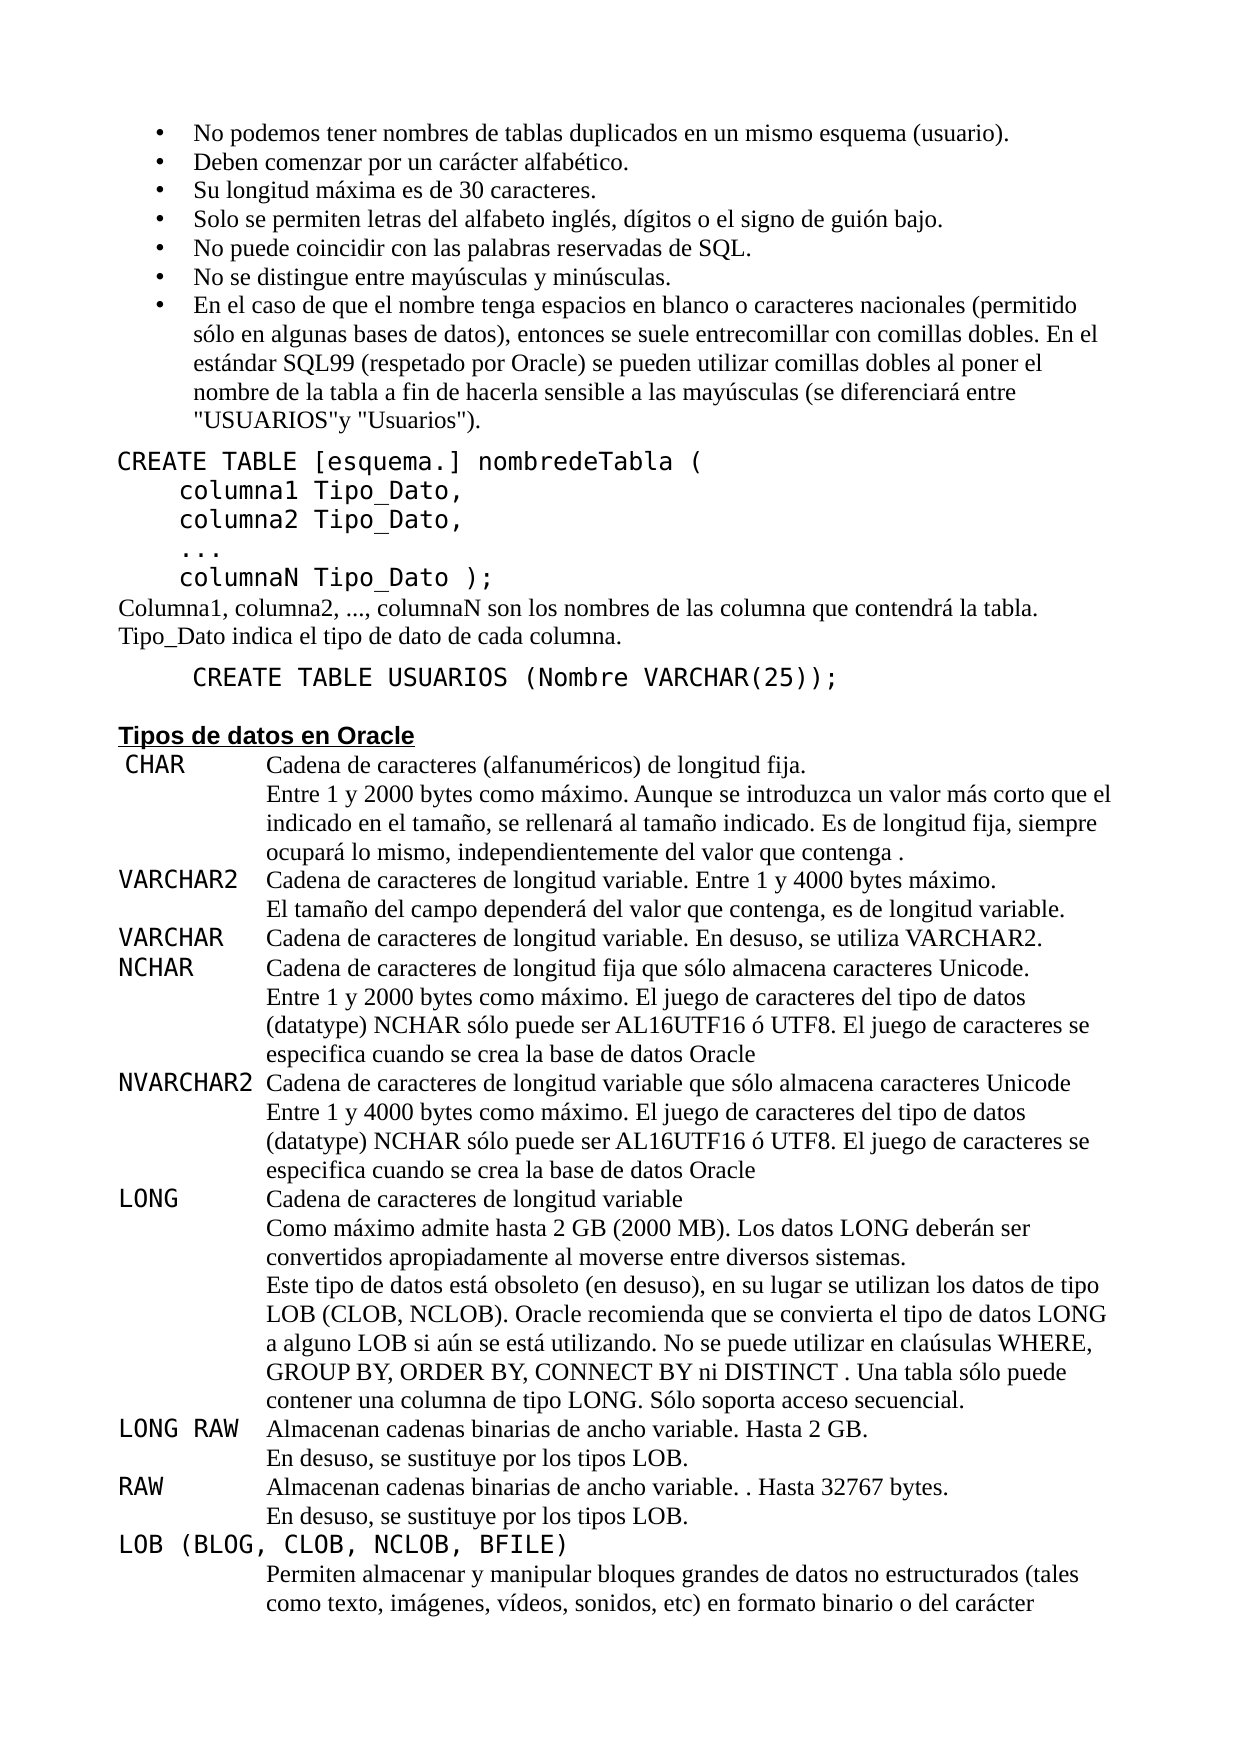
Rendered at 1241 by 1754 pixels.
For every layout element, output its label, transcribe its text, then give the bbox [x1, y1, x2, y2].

text columnaN Tipo_Dato ); [118, 563, 1122, 593]
text El tamaño del campo dependerá del valor que contenga, es de longitud variable. [266, 894, 1122, 923]
text CREATE TABLE USUARIOS (Nombre VARCHAR(25)); [118, 663, 1122, 692]
text Entre 1 y 4000 bytes como máximo. El juego de caracteres del tipo de datos (datatype) NCHAR sólo puede ser AL16UTF16 ó UTF8. El juego de caracteres se especifica cuando se crea la base de datos Oracle [266, 1097, 1122, 1184]
text Tipos de datos en Oracle [118, 721, 1122, 750]
text columna1 Tipo_Dato, [117, 476, 1122, 505]
list No puede coincidir con las palabras reservadas de SQL. [156, 233, 1122, 262]
text Columna1, columna2, ..., columnaN son los nombres de las columna que contendrá la tabla. [118, 593, 1122, 621]
list Deben comenzar por un carácter alfabético. [156, 147, 1122, 176]
text VARCHAR Cadena de caracteres de longitud variable. En desuso, se utiliza VARCHAR2. [118, 923, 1122, 953]
text ... [117, 534, 1122, 563]
text NCHAR Cadena de caracteres de longitud fija que sólo almacena caracteres Unicode. [118, 953, 1122, 982]
text Tipo_Dato indica el tipo de dato de cada columna. [118, 621, 1122, 650]
text Entre 1 y 2000 bytes como máximo. El juego de caracteres del tipo de datos (datatype) NCHAR sólo puede ser AL16UTF16 ó UTF8. El juego de caracteres se especifica cuando se crea la base de datos Oracle [266, 982, 1122, 1068]
text En desuso, se sustituye por los tipos LOB. [118, 1501, 1122, 1530]
list No podemos tener nombres de tablas duplicados en un mismo esquema (usuario). [156, 118, 1122, 147]
text Este tipo de datos está obsoleto (en desuso), en su lugar se utilizan los datos de tipo LOB (CLOB, NCLOB). Oracle recomienda que se convierta el tipo de datos LONG a alguno LOB si aún se está utilizando. No se puede utilizar en claúsulas WHERE, GROUP BY, ORDER BY, CONNECT BY ni DISTINCT . Una tabla sólo puede contener una columna de tipo LONG. Sólo soporta acceso secuencial. [266, 1270, 1122, 1414]
text VARCHAR2 Cadena de caracteres de longitud variable. Entre 1 y 4000 bytes máximo. [118, 865, 1122, 894]
text CREATE TABLE [esquema.] nombredeTabla ( [117, 447, 1122, 476]
text LONG RAW Almacenan cadenas binarias de ancho variable. Hasta 2 GB. [118, 1414, 1122, 1443]
text columna2 Tipo_Dato, [117, 505, 1122, 534]
text RAW Almacenan cadenas binarias de ancho variable. . Hasta 32767 bytes. [118, 1472, 1122, 1501]
text Entre 1 y 2000 bytes como máximo. Aunque se introduzca un valor más corto que el indicado en el tamaño, se rellenará al tamaño indicado. Es de longitud fija, siempre ocupará lo mismo, independientemente del valor que contenga . [266, 779, 1122, 865]
text CHAR Cadena de caracteres (alfanuméricos) de longitud fija. [118, 750, 1122, 779]
text Permiten almacenar y manipular bloques grandes de datos no estructurados (tales como texto, imágenes, vídeos, sonidos, etc) en formato binario o del carácter [266, 1559, 1122, 1617]
text En desuso, se sustituye por los tipos LOB. [266, 1443, 1122, 1472]
text LOB (BLOG, CLOB, NCLOB, BFILE) [118, 1530, 1122, 1559]
text NVARCHAR2 Cadena de caracteres de longitud variable que sólo almacena caracteres Unicode [118, 1068, 1122, 1097]
text LONG Cadena de caracteres de longitud variable [118, 1184, 1122, 1213]
list Su longitud máxima es de 30 caracteres. [156, 176, 1122, 204]
list No se distingue entre mayúsculas y minúsculas. [156, 262, 1122, 291]
list En el caso de que el nombre tenga espacios en blanco o caracteres nacionales (permitido sólo en algunas bases de datos), entonces se suele entrecomillar con comillas dobles. En el estándar SQL99 (respetado por Oracle) se pueden utilizar comillas dobles al poner el nombre de la tabla a fin de hacerla sensible a las mayúsculas (se diferenciará entre "USUARIOS"y "Usuarios"). [156, 291, 1122, 434]
list Solo se permiten letras del alfabeto inglés, dígitos o el signo de guión bajo. [156, 204, 1122, 233]
text Como máximo admite hasta 2 GB (2000 MB). Los datos LONG deberán ser convertidos apropiadamente al moverse entre diversos sistemas. [266, 1213, 1122, 1270]
